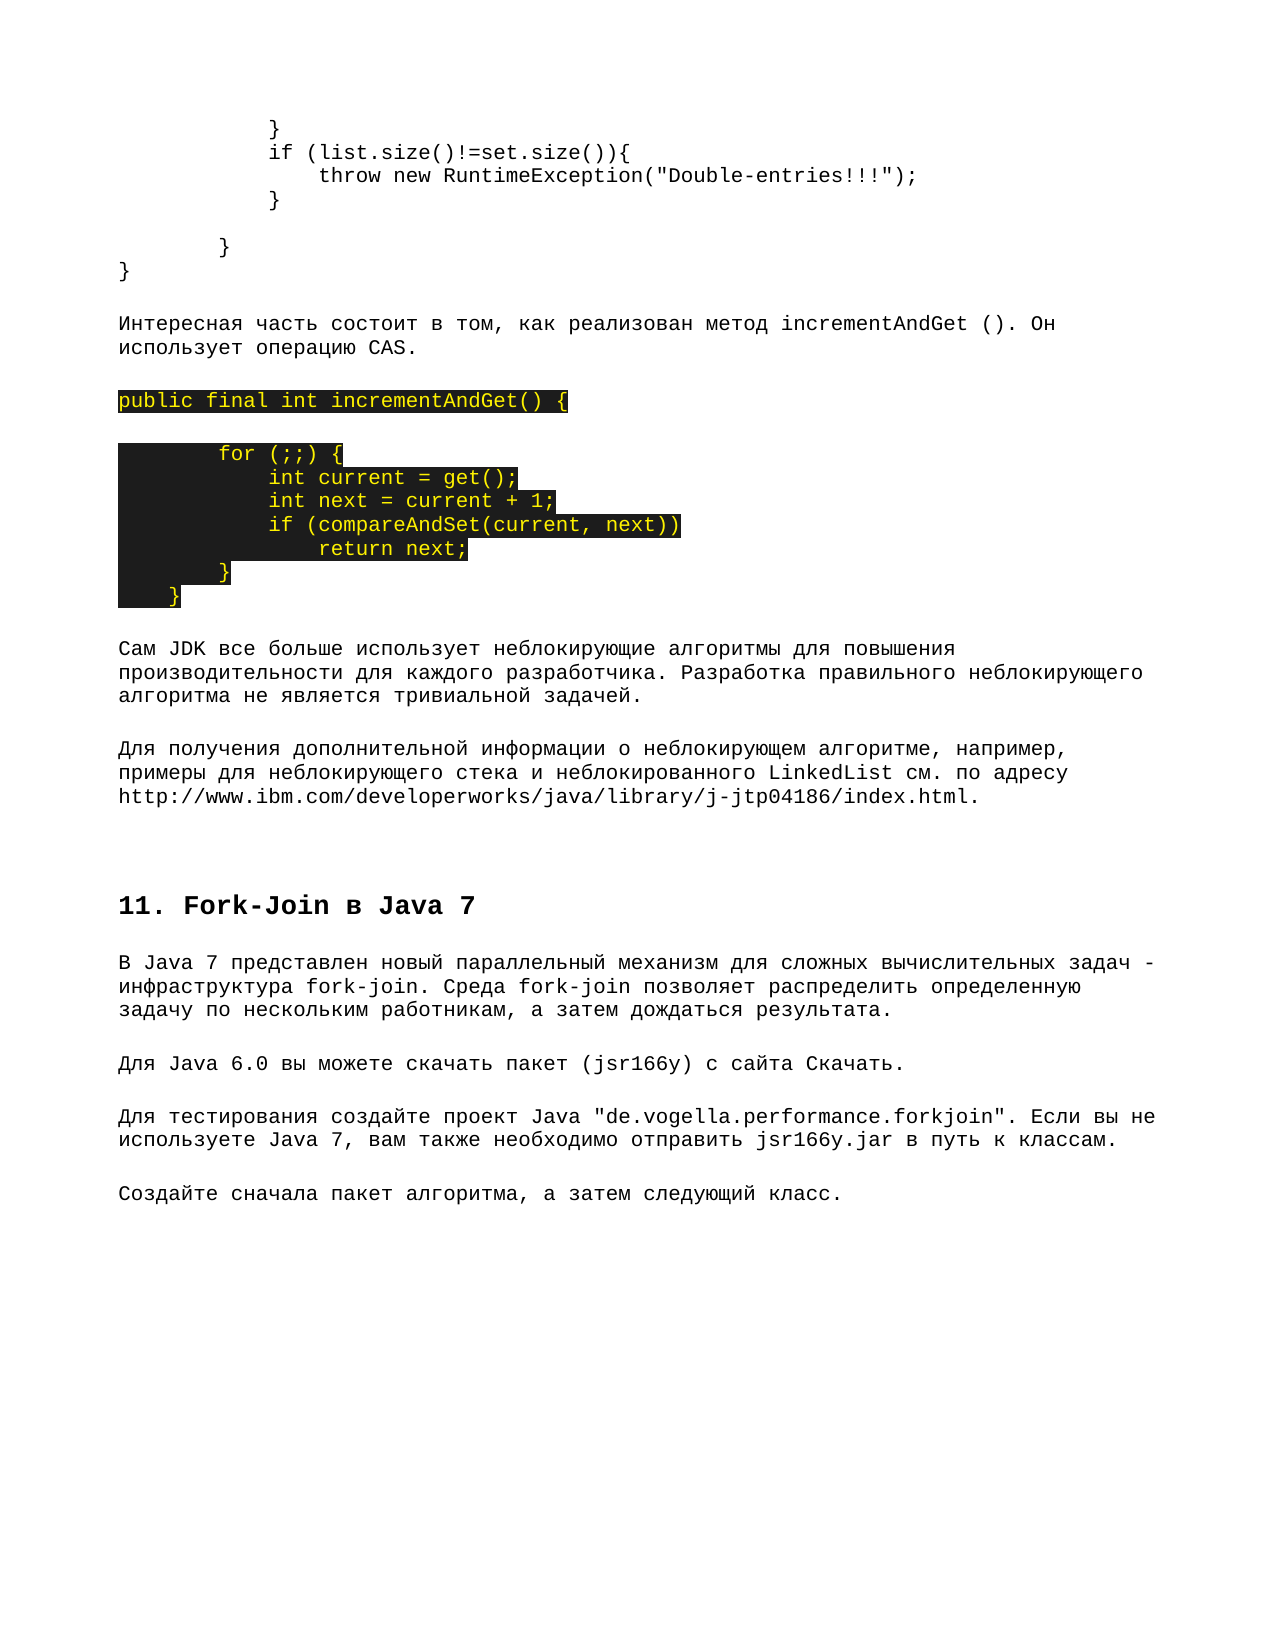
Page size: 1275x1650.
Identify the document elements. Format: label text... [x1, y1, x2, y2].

text int next = current + 1; [118, 490, 1157, 514]
text Сам JDK все больше использует неблокирующие алгоритмы для повышения производительности для каждого разработчика. Разработка правильного неблокирующего алгоритма не является тривиальной задачей. [118, 638, 1157, 709]
text public final int incrementAndGet() { [118, 390, 1157, 413]
text } [118, 260, 1157, 284]
text Интересная часть состоит в том, как реализован метод incrementAndGet (). Он использует операцию CAS. [118, 313, 1157, 360]
text if (list.size()!=set.size()){ [118, 142, 1157, 165]
text Создайте сначала пакет алгоритма, а затем следующий класс. [118, 1182, 1157, 1206]
text int current = get(); [118, 467, 1157, 490]
text } [118, 236, 1157, 260]
text return next; [118, 538, 1157, 561]
text } [118, 561, 1157, 585]
text throw new RuntimeException("Double-entries!!!"); [118, 165, 1157, 189]
text Для получения дополнительной информации о неблокирующем алгоритме, например, примеры для неблокирующего стека и неблокированного LinkedList см. по адресу http://www.ibm.com/developerworks/java/library/j-jtp04186/index.html. [118, 738, 1157, 809]
text } [118, 189, 1157, 213]
text for (;;) { [118, 443, 1157, 467]
text } [118, 118, 1157, 142]
text } [118, 585, 1157, 608]
text Для Java 6.0 вы можете скачать пакет (jsr166y) с сайта Скачать. [118, 1053, 1157, 1076]
text Для тестирования создайте проект Java "de.vogella.performance.forkjoin". Если вы не используете Java 7, вам также необходимо отправить jsr166y.jar в путь к классам. [118, 1106, 1157, 1153]
text В Java 7 представлен новый параллельный механизм для сложных вычислительных задач - инфраструктура fork-join. Среда fork-join позволяет распределить определенную задачу по нескольким работникам, а затем дождаться результата. [118, 952, 1157, 1023]
text 11. Fork-Join в Java 7 [118, 892, 1157, 923]
text if (compareAndSet(current, next)) [118, 514, 1157, 538]
